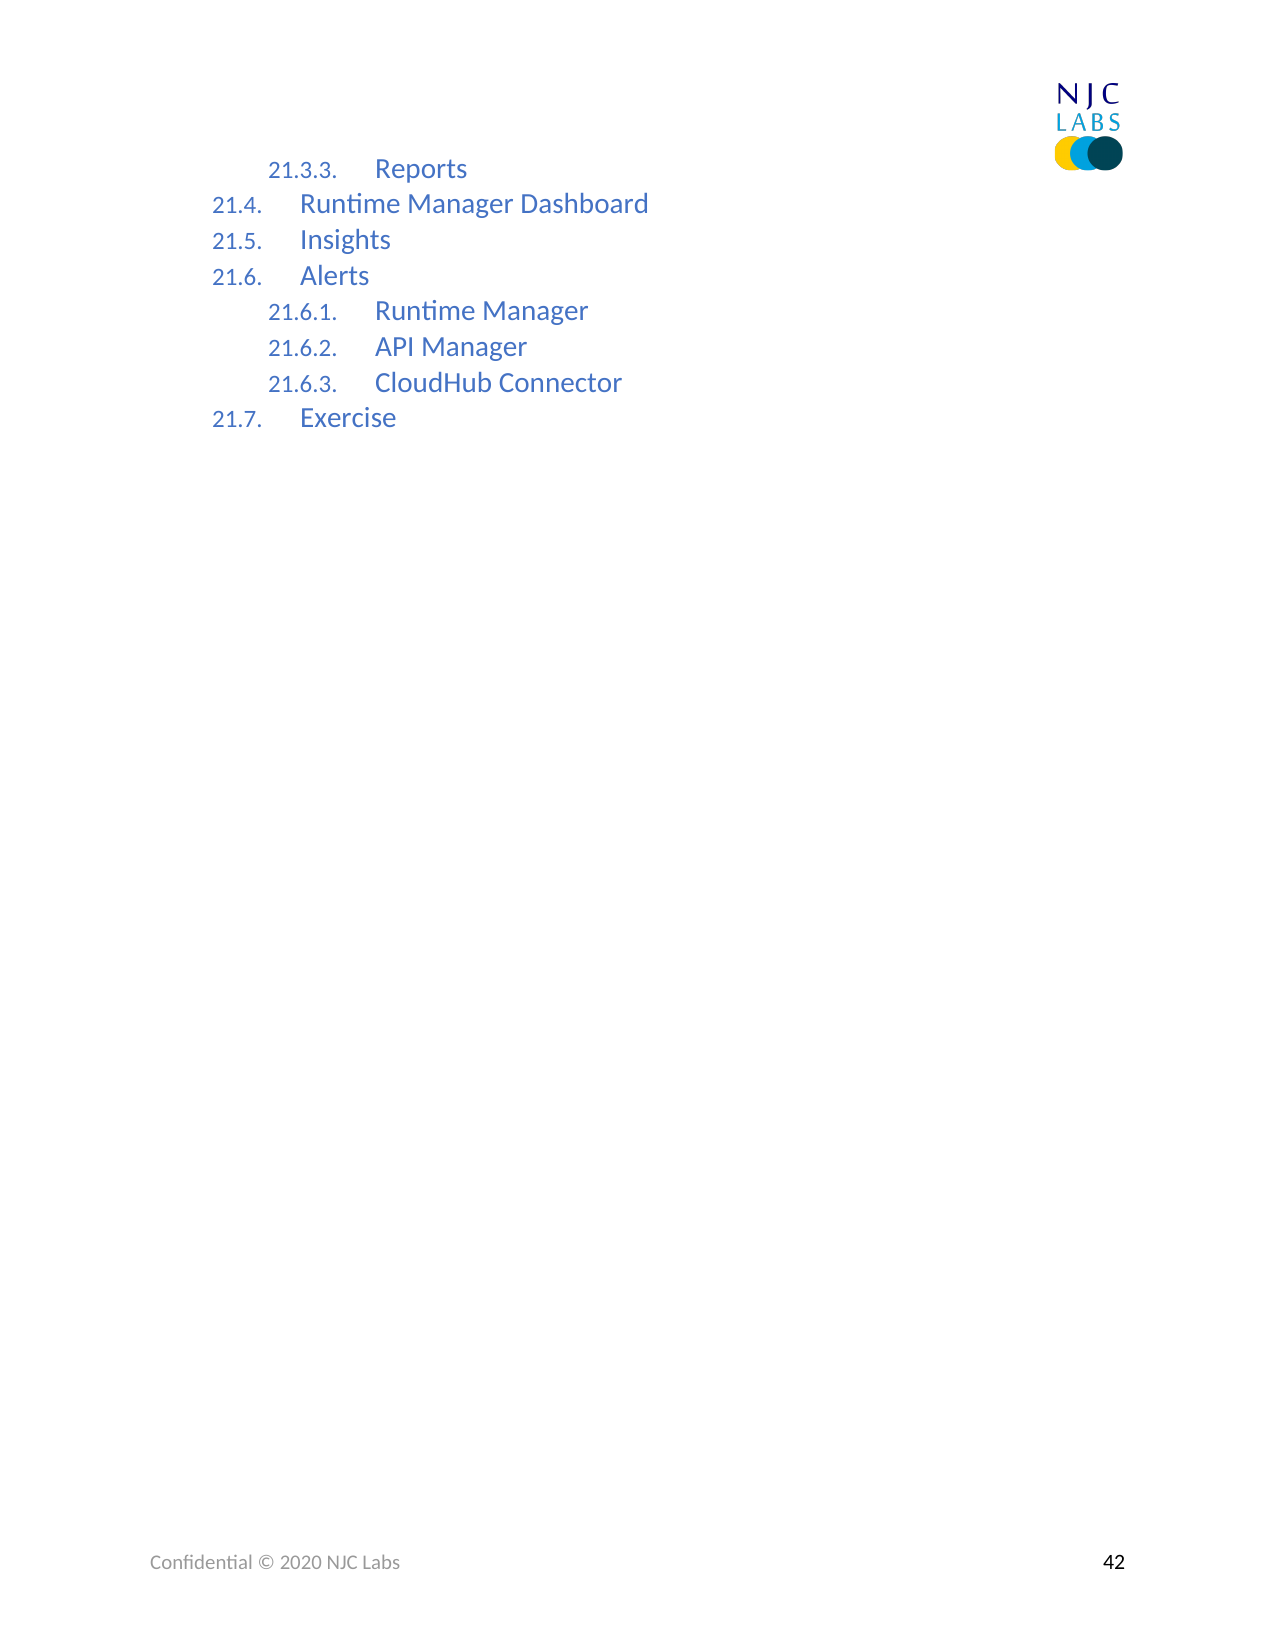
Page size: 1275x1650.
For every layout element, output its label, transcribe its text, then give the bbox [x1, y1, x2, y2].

subtitle CloudHub Connector [337, 364, 1125, 399]
subtitle Exercise [262, 399, 1125, 435]
subtitle Reports [337, 150, 1125, 186]
subtitle Insights [262, 221, 1125, 257]
subtitle Runtime Manager Dashboard [262, 186, 1125, 221]
subtitle API Manager [337, 328, 1125, 364]
subtitle Alerts [262, 257, 1125, 292]
picture [1054, 78, 1123, 150]
subtitle Runtime Manager [337, 292, 1125, 328]
